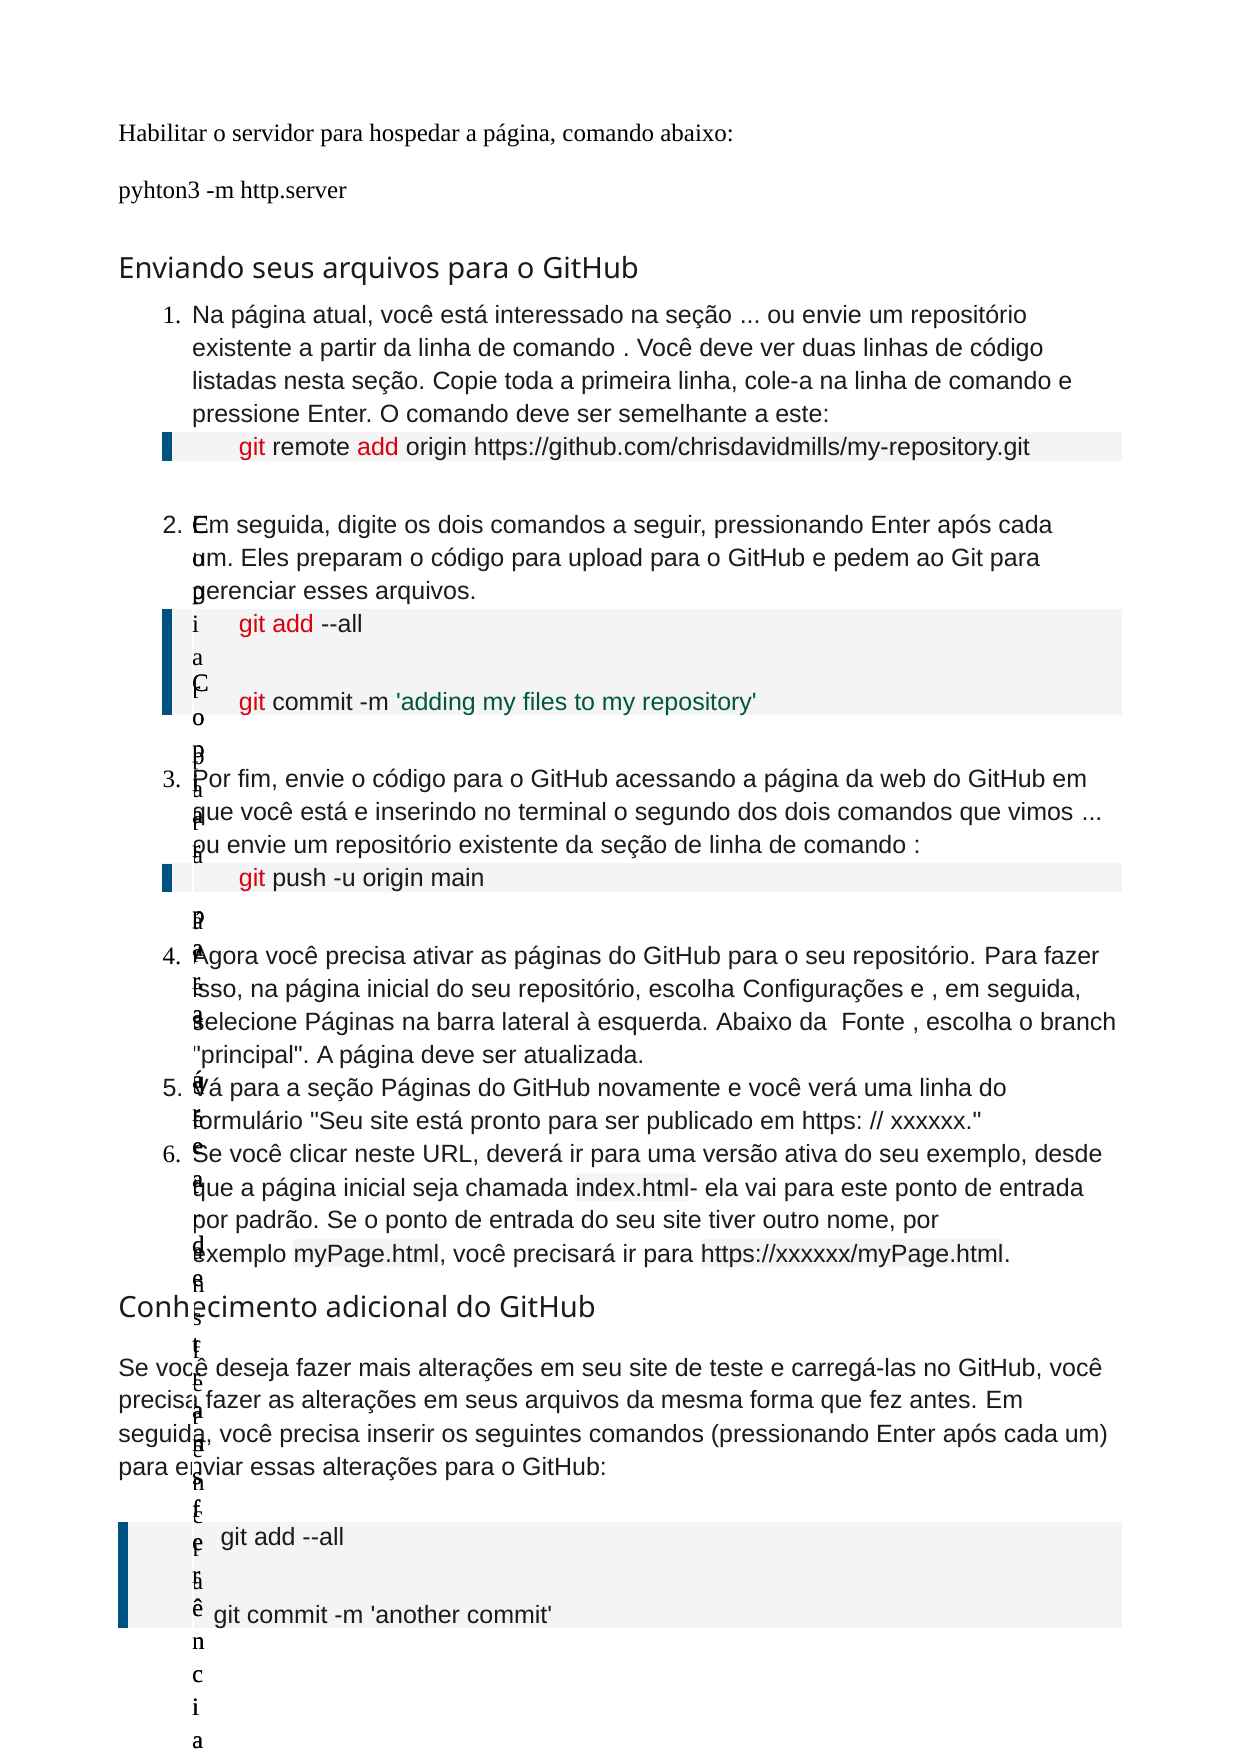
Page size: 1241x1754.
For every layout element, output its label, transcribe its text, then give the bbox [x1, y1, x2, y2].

text Se você deseja fazer mais alterações em seu site de teste e carregá-las no GitHub, você precisa fazer as alterações em seus arquivos da mesma forma que fez antes. Em seguida, você precisa inserir os seguintes comandos (pressionando Enter após cada um) para enviar essas alterações para o GitHub: [118, 1352, 192, 1480]
list Em seguida, digite os dois comandos a seguir, pressionando Enter após cada um. Eles preparam o código para upload para o GitHub e pedem ao Git para gerenciar esses arquivos. [194, 510, 1122, 604]
list [162, 863, 192, 892]
list git add --all [194, 609, 1122, 638]
text Se você deseja fazer mais alterações em seu site de teste e carregá-las no GitHub, você precisa fazer as alterações em seus arquivos da mesma forma que fez antes. Em seguida, você precisa inserir os seguintes comandos (pressionando Enter após cada um) para enviar essas alterações para o GitHub: [194, 1352, 1122, 1480]
subtitle Conhecimento adicional do GitHub [118, 1286, 192, 1326]
list Se você clicar neste URL, deverá ir para uma versão ativa do seu exemplo, desde que a página inicial seja chamada index.html- ela vai para este ponto de entrada por padrão. Se o ponto de entrada do seu site tiver outro nome, por exemplo myPage.html, você precisará ir para https://xxxxxx/myPage.html. [194, 1139, 1122, 1267]
list git push -u origin main [194, 863, 1122, 892]
subtitle Conhecimento adicional do GitHub [194, 1286, 1122, 1326]
subtitle Enviando seus arquivos para o GitHub [118, 248, 1122, 287]
text git add --all [194, 1522, 1122, 1551]
list Agora você precisa ativar as páginas do GitHub para o seu repositório. Para fazer isso, na página inicial do seu repositório, escolha Configurações e , em seguida, selecione Páginas na barra lateral à esquerda. Abaixo da Fonte , escolha o branch "principal". A página deve ser atualizada. [194, 941, 1122, 1069]
list Na página atual, você está interessado na seção ... ou envie um repositório existente a partir da linha de comando . Você deve ver duas linhas de código listadas nesta seção. Copie toda a primeira linha, cole-a na linha de comando e pressione Enter. O comando deve ser semelhante a este: [162, 300, 1122, 428]
list Vá para a seção Páginas do GitHub novamente e você verá uma linha do formulário "Seu site está pronto para ser publicado em https: // xxxxxx." [194, 1073, 1122, 1135]
text Habilitar o servidor para hospedar a página, comando abaixo: [118, 118, 1122, 147]
text [128, 1600, 192, 1628]
text [128, 1522, 192, 1551]
text pyhton3 -m http.server [118, 176, 1122, 204]
text git commit -m 'another commit' [194, 1600, 1122, 1628]
list Por fim, envie o código para o GitHub acessando a página da web do GitHub em que você está e inserindo no terminal o segundo dos dois comandos que vimos ... ou envie um repositório existente da seção de linha de comando : [194, 764, 1122, 859]
list [172, 609, 192, 638]
list git remote add origin https://github.com/chrisdavidmills/my-repository.git [172, 432, 1122, 461]
list git commit -m 'adding my files to my repository' [194, 687, 1122, 715]
